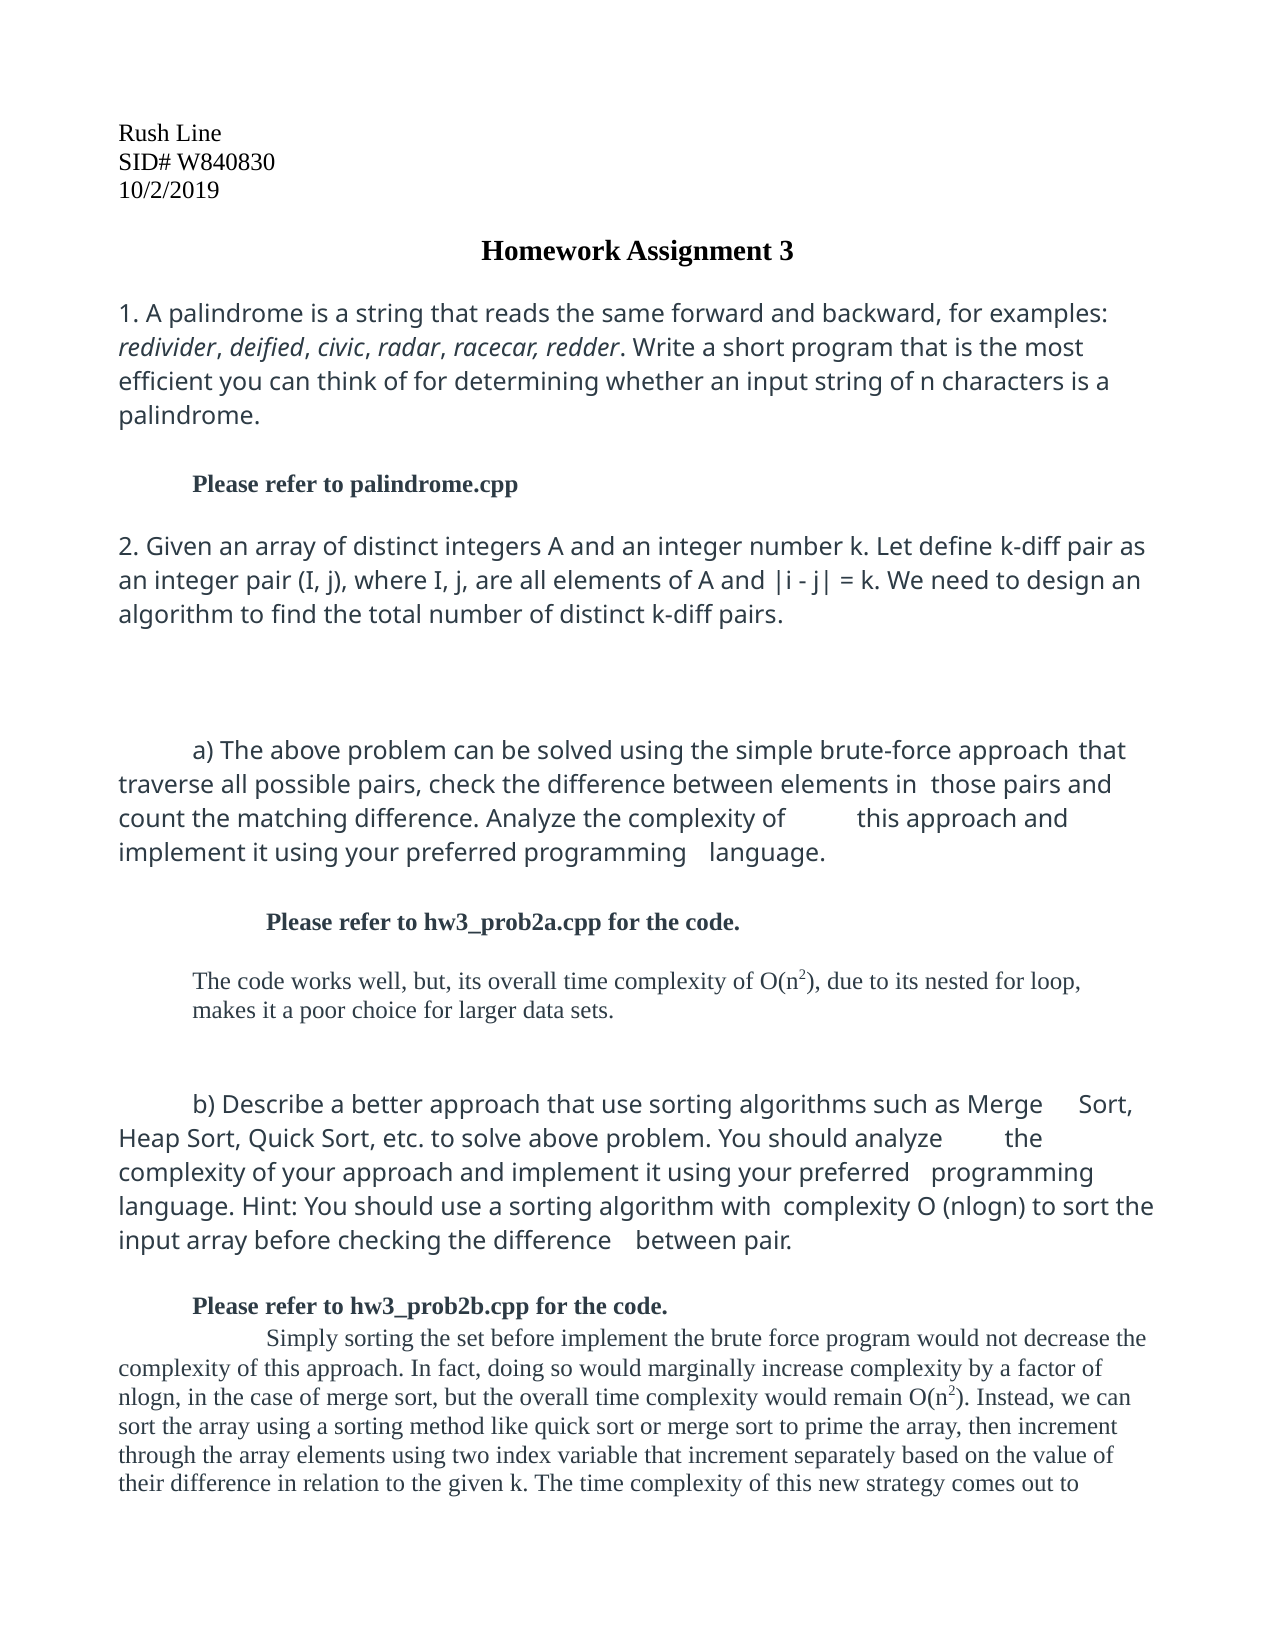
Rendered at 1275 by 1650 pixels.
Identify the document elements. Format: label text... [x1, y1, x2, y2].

text Please refer to palindrome.cpp [118, 466, 1157, 500]
text 1. A palindrome is a string that reads the same forward and backward, for examples: redivider, deified, civic, radar, racecar, redder. Write a short program that is the most efficient you can think of for determining whether an input string of n characters is a palindrome. [118, 295, 1157, 432]
text 10/2/2019 [118, 176, 1157, 204]
text b) Describe a better approach that use sorting algorithms such as Merge Sort, Heap Sort, Quick Sort, etc. to solve above problem. You should analyze the complexity of your approach and implement it using your preferred programming language. Hint: You should use a sorting algorithm with complexity O (nlogn) to sort the input array before checking the difference between pair. [118, 1086, 1157, 1257]
text SID# W840830 [118, 147, 1157, 176]
text Simply sorting the set before implement the brute force program would not decrease the complexity of this approach. In fact, doing so would marginally increase complexity by a factor of nlogn, in the case of merge sort, but the overall time complexity would remain O(n2). Instead, we can sort the array using a sorting method like quick sort or merge sort to prime the array, then increment through the array elements using two index variable that increment separately based on the value of their difference in relation to the given k. The time complexity of this new strategy comes out to [118, 1319, 1157, 1497]
text a) The above problem can be solved using the simple brute-force approach that traverse all possible pairs, check the difference between elements in those pairs and count the matching difference. Analyze the complexity of this approach and implement it using your preferred programming language. [118, 733, 1157, 869]
text The code works well, but, its overall time complexity of O(n2), due to its nested for loop, makes it a poor choice for larger data sets. [118, 966, 1157, 1023]
text Rush Line [118, 118, 1157, 147]
text Homework Assignment 3 [118, 233, 1157, 267]
text Please refer to hw3_prob2a.cpp for the code. [118, 903, 1157, 937]
text 2. Given an array of distinct integers A and an integer number k. Let define k-diff pair as an integer pair (I, j), where I, j, are all elements of A and |i - j| = k. We need to design an algorithm to find the total number of distinct k-diff pairs. [118, 528, 1157, 631]
text Please refer to hw3_prob2b.cpp for the code. [118, 1291, 1157, 1319]
